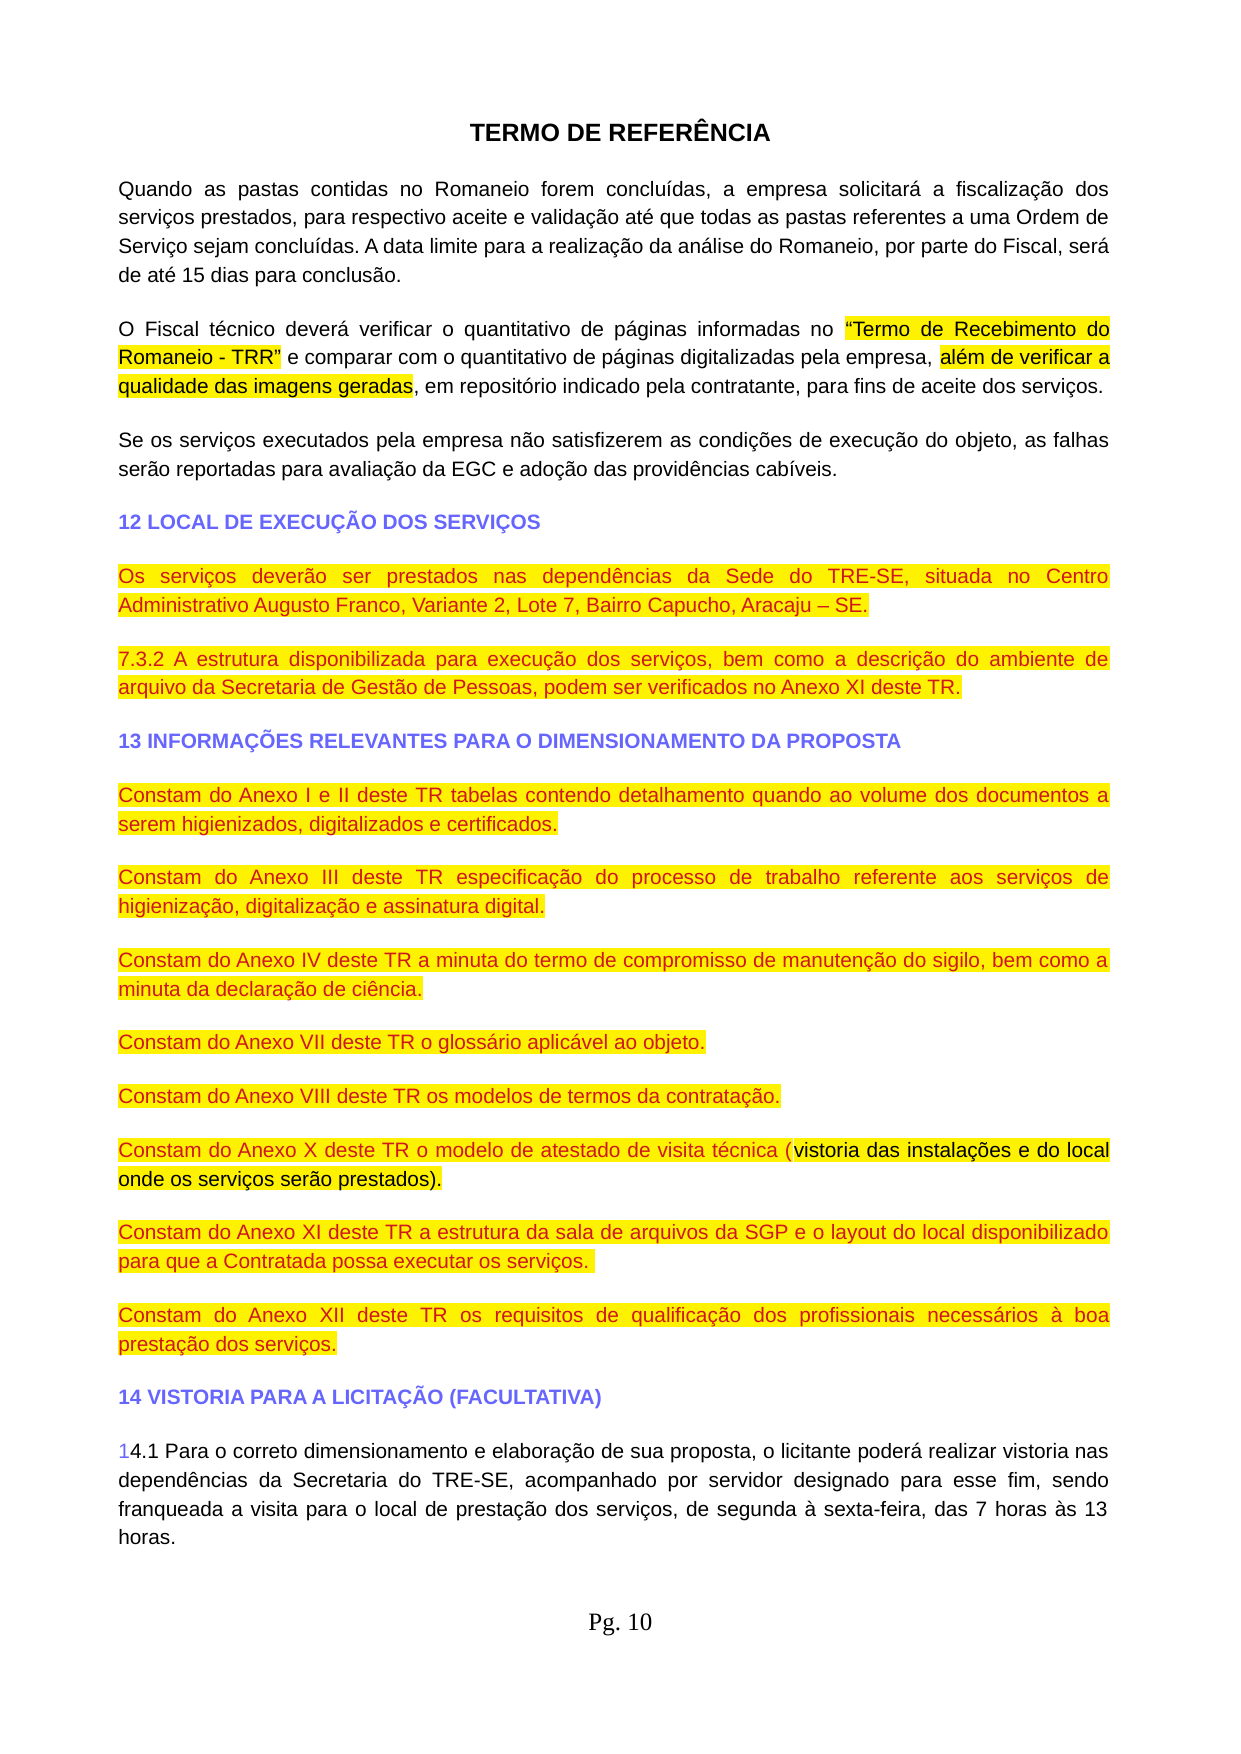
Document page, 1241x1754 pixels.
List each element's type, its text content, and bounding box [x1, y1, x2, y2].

text 12 LOCAL DE EXECUÇÃO DOS SERVIÇOS [118, 510, 1110, 534]
text Se os serviços executados pela empresa não satisfizerem as condições de execução do objeto, as falhas serão reportadas para avaliação da EGC e adoção das providências cabíveis. [118, 428, 1110, 480]
text Quando as pastas contidas no Romaneio forem concluídas, a empresa solicitará a fiscalização dos serviços prestados, para respectivo aceite e validação até que todas as pastas referentes a uma Ordem de Serviço sejam concluídas. A data limite para a realização da análise do Romaneio, por parte do Fiscal, será de até 15 dias para conclusão. [118, 176, 1110, 287]
text Constam do Anexo I e II deste TR tabelas contendo detalhamento quando ao volume dos documentos a serem higienizados, digitalizados e certificados. [118, 783, 1110, 835]
text Constam do Anexo XII deste TR os requisitos de qualificação dos profissionais necessários à boa prestação dos serviços. [118, 1303, 1110, 1355]
text Constam do Anexo III deste TR especificação do processo de trabalho referente aos serviços de higienização, digitalização e assinatura digital. [118, 865, 1110, 918]
text Os serviços deverão ser prestados nas dependências da Sede do TRE-SE, situada no Centro Administrativo Augusto Franco, Variante 2, Lote 7, Bairro Capucho, Aracaju – SE. [118, 564, 1110, 617]
text 14 VISTORIA PARA A LICITAÇÃO (FACULTATIVA) [118, 1385, 1110, 1409]
text 14.1 Para o correto dimensionamento e elaboração de sua proposta, o licitante poderá realizar vistoria nas dependências da Secretaria do TRE-SE, acompanhado por servidor designado para esse fim, sendo franqueada a visita para o local de prestação dos serviços, de segunda à sexta-feira, das 7 horas às 13 horas. [118, 1439, 1110, 1549]
text 13 INFORMAÇÕES RELEVANTES PARA O DIMENSIONAMENTO DA PROPOSTA [118, 729, 1110, 753]
text Constam do Anexo VIII deste TR os modelos de termos da contratação. [118, 1084, 1110, 1108]
text 7.3.2 A estrutura disponibilizada para execução dos serviços, bem como a descrição do ambiente de arquivo da Secretaria de Gestão de Pessoas, podem ser verificados no Anexo XI deste TR. [118, 646, 1110, 699]
text Constam do Anexo X deste TR o modelo de atestado de visita técnica (vistoria das instalações e do local onde os serviços serão prestados). [118, 1138, 1110, 1190]
text Constam do Anexo XI deste TR a estrutura da sala de arquivos da SGP e o layout do local disponibilizado para que a Contratada possa executar os serviços. [118, 1220, 1110, 1273]
text Constam do Anexo IV deste TR a minuta do termo de compromisso de manutenção do sigilo, bem como a minuta da declaração de ciência. [118, 948, 1110, 1000]
text Constam do Anexo VII deste TR o glossário aplicável ao objeto. [118, 1030, 1110, 1054]
text O Fiscal técnico deverá verificar o quantitativo de páginas informadas no “Termo de Recebimento do Romaneio - TRR” e comparar com o quantitativo de páginas digitalizadas pela empresa, além de verificar a qualidade das imagens geradas, em repositório indicado pela contratante, para fins de aceite dos serviços. [118, 316, 1110, 398]
